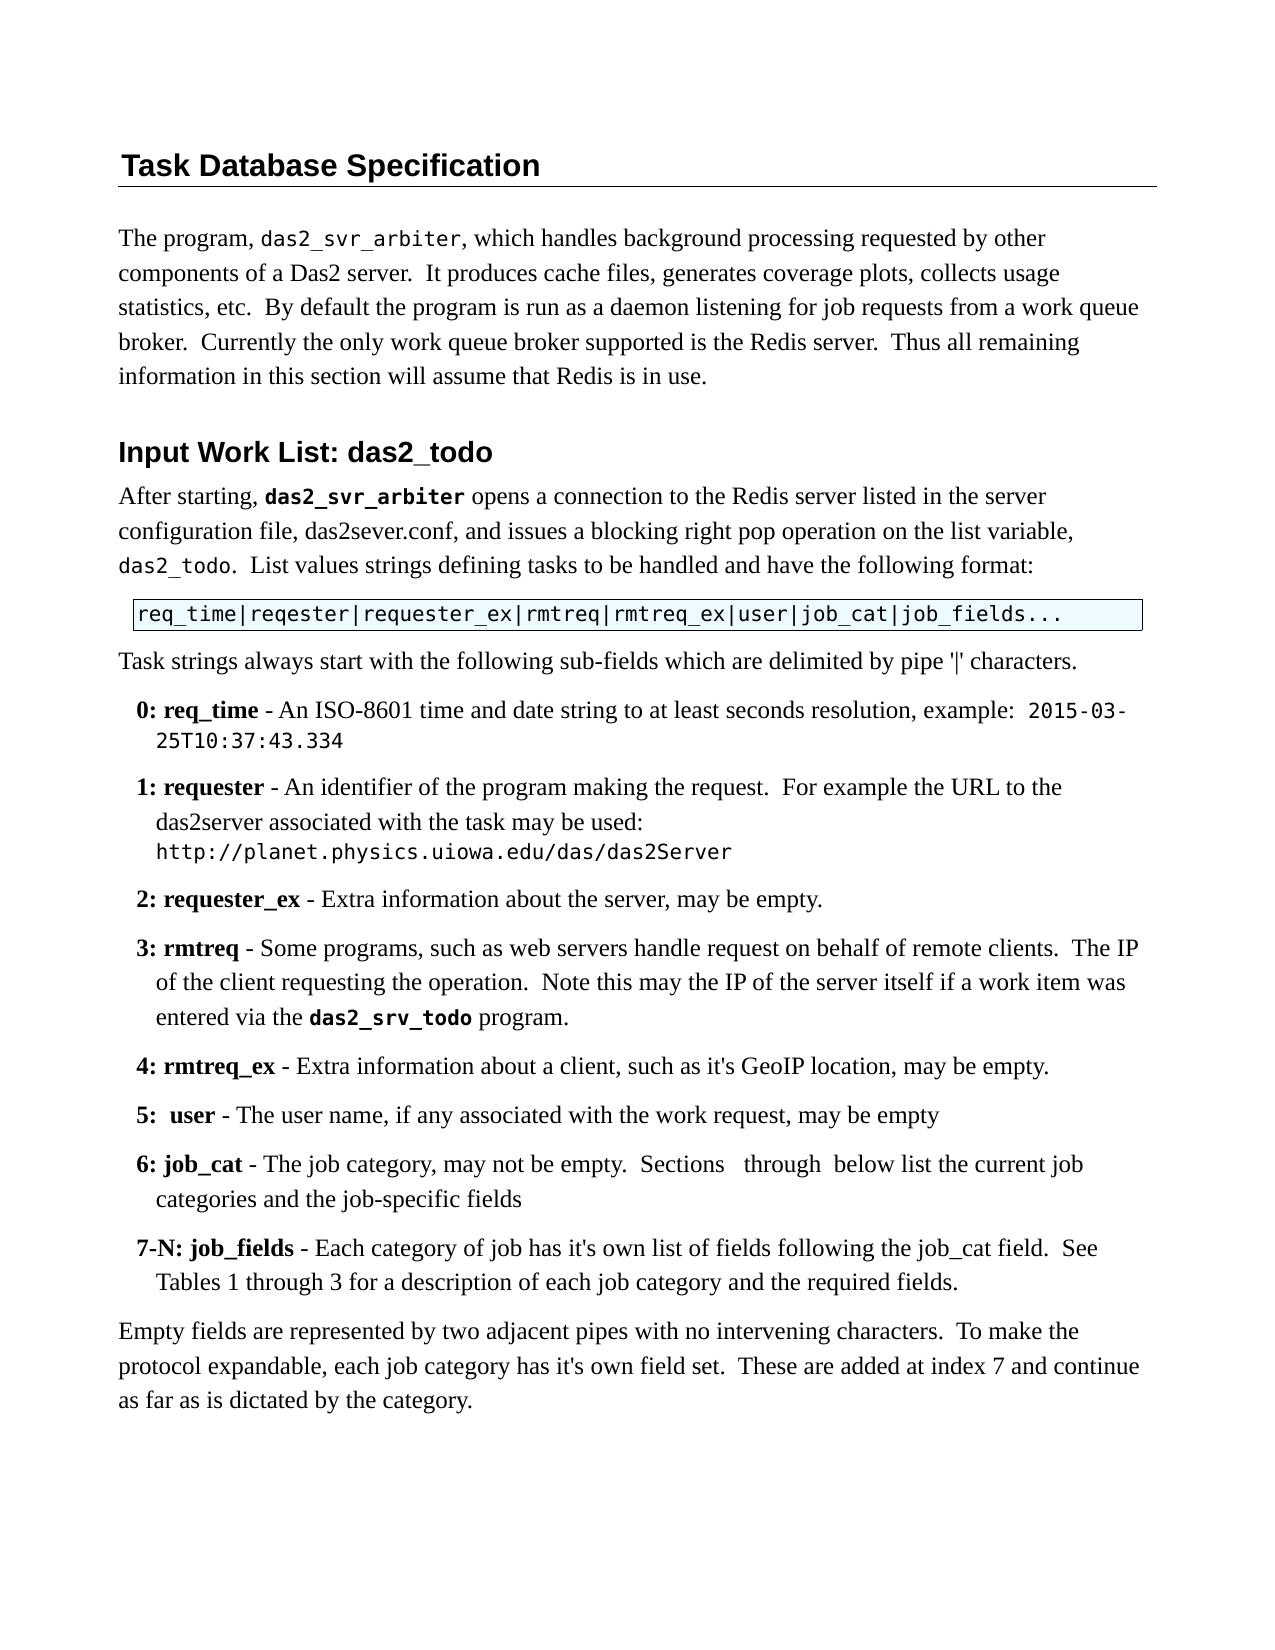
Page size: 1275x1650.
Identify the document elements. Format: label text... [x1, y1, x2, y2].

list 3: rmtreq - Some programs, such as web servers handle request on behalf of remote clients. The IP of the client requesting the operation. Note this may the IP of the server itself if a work item was entered via the das2_srv_todo program. [136, 933, 1157, 1031]
text Empty fields are represented by two adjacent pipes with no intervening characters. To make the protocol expandable, each job category has it's own field set. These are added at index 7 and continue as far as is dictated by the category. [118, 1316, 1157, 1414]
list 2: requester_ex - Extra information about the server, may be empty. [136, 884, 1157, 913]
list 5: user - The user name, if any associated with the work request, may be empty [136, 1100, 1157, 1129]
list 6: job_cat - The job category, may not be empty. Sections through below list the current job categories and the job-specific fields [136, 1149, 1157, 1212]
text The program, das2_svr_arbiter, which handles background processing requested by other components of a Das2 server. It produces cache files, generates coverage plots, collects usage statistics, etc. By default the program is run as a daemon listening for job requests from a work queue broker. Currently the only work queue broker supported is the Redis server. Thus all remaining information in this section will assume that Redis is in use. [118, 223, 1157, 390]
subtitle Task Database Specification [118, 144, 1157, 186]
text req_time|reqester|requester_ex|rmtreq|rmtreq_ex|user|job_cat|job_fields... [134, 600, 1142, 630]
list 4: rmtreq_ex - Extra information about a client, such as it's GeoIP location, may be empty. [136, 1051, 1157, 1080]
list 0: req_time - An ISO-8601 time and date string to at least seconds resolution, example: 2015-03-25T10:37:43.334 [136, 695, 1157, 753]
subtitle Input Work List: das2_todo [118, 435, 1157, 469]
text Task strings always start with the following sub-fields which are delimited by pipe '|' characters. [118, 646, 1157, 675]
list 7-N: job_fields - Each category of job has it's own list of fields following the job_cat field. See Tables 1 through 3 for a description of each job category and the required fields. [136, 1233, 1157, 1296]
text After starting, das2_svr_arbiter opens a connection to the Redis server listed in the server configuration file, das2sever.conf, and issues a blocking right pop operation on the list variable, das2_todo. List values strings defining tasks to be handled and have the following format: [118, 481, 1157, 579]
list 1: requester - An identifier of the program making the request. For example the URL to the das2server associated with the task may be used: http://planet.physics.uiowa.edu/das/das2Server [136, 772, 1157, 864]
